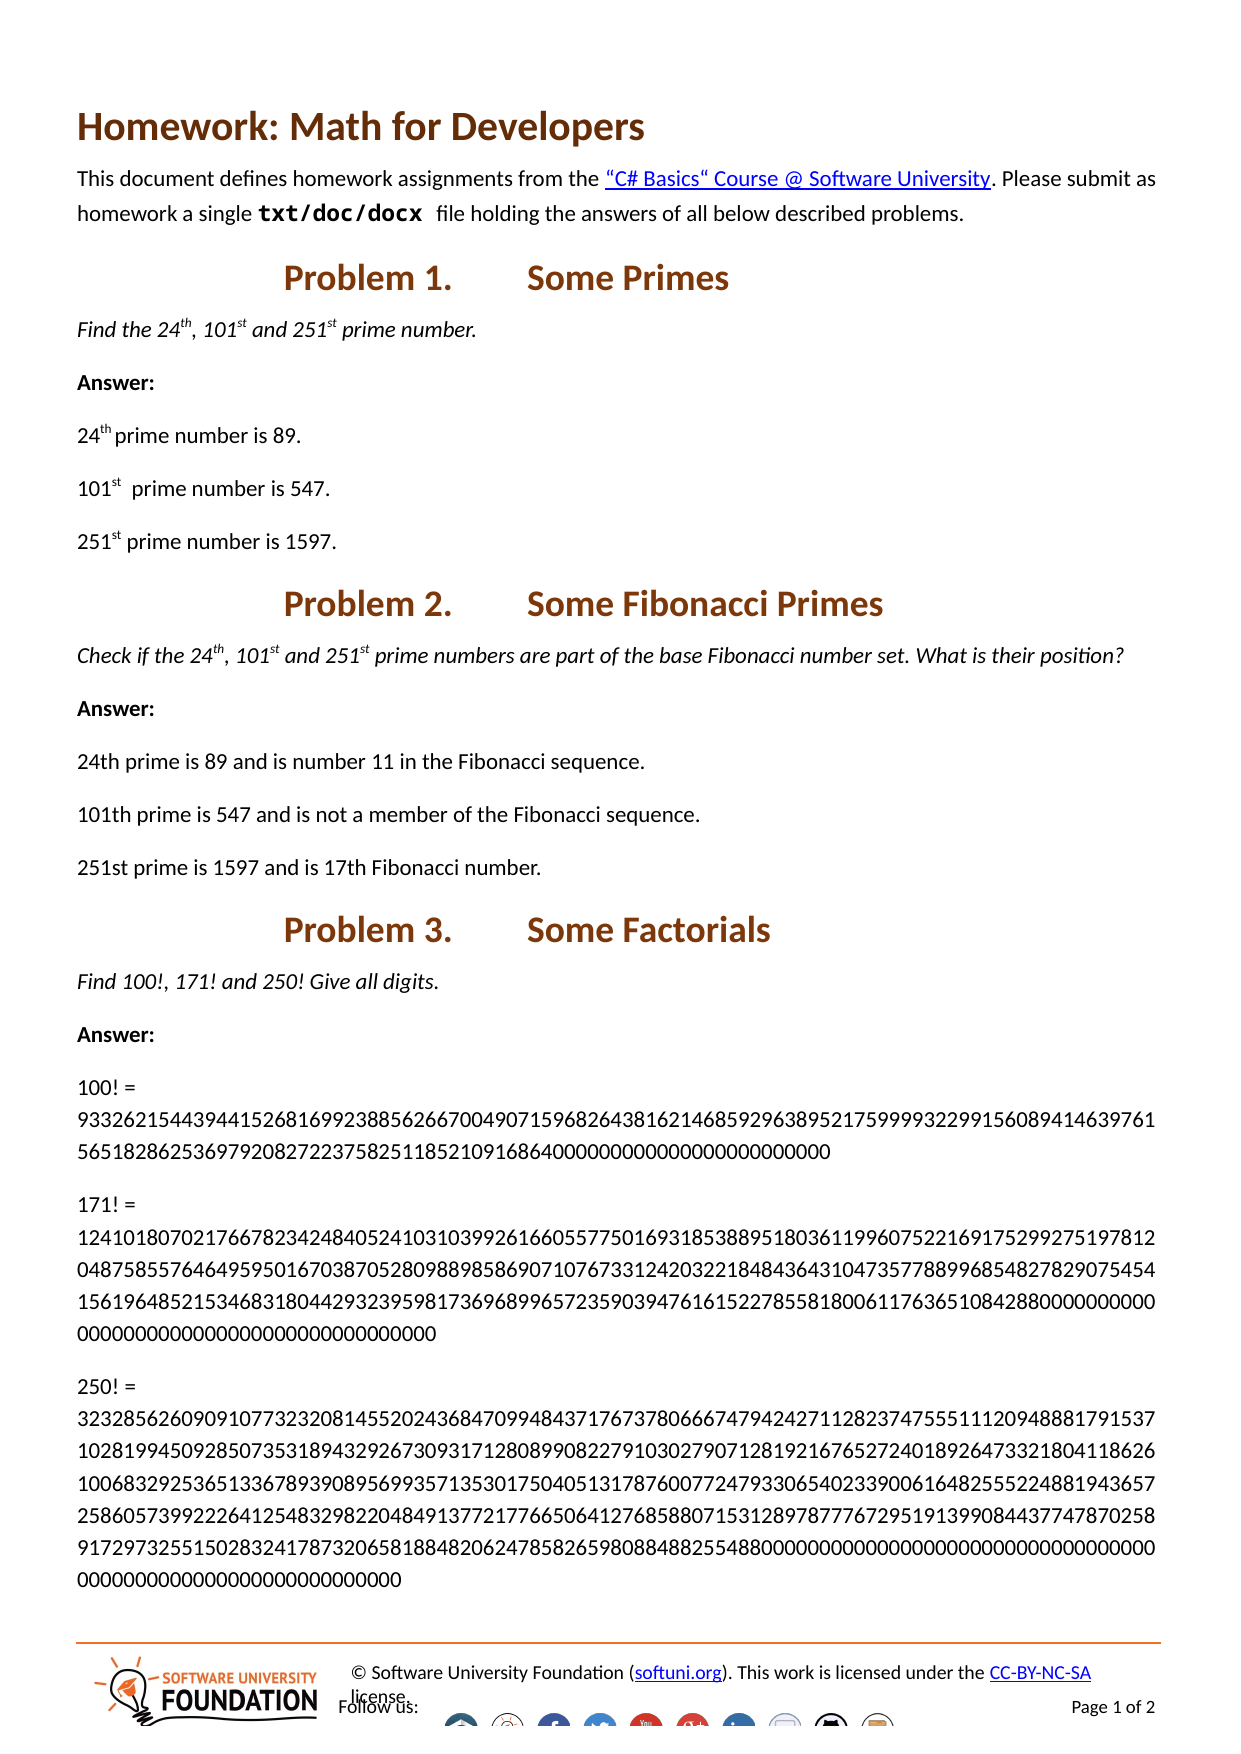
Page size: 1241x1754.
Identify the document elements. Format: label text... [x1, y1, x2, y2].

text This document defines homework assignments from the “C# Basics“ Course @ Software University. Please submit as homework a single txt/doc/docx file holding the answers of all below described problems. [77, 164, 1163, 228]
picture [676, 1713, 709, 1726]
text 100! = 93326215443944152681699238856266700490715968264381621468592963895217599993229915608941463976156518286253697920827223758251185210916864000000000000000000000000 [77, 1073, 1163, 1166]
picture [722, 1713, 755, 1726]
text 101th prime is 547 and is not a member of the Fibonacci sequence. [77, 800, 1163, 828]
text Answer: [77, 368, 1163, 396]
subtitle Some Factorials [283, 906, 1163, 952]
text Answer: [77, 1020, 1163, 1048]
picture [629, 1713, 663, 1726]
text 171! = 1241018070217667823424840524103103992616605577501693185388951803611996075221691752992751978120487585576464959501670387052809889858690710767331242032218484364310473577889968548278290754541561964852153468318044293239598173696899657235903947616152278558180061176365108428800000000000000000000000000000000000000000 [77, 1191, 1163, 1347]
text Find the 24th, 101st and 251st prime number. [77, 315, 1163, 343]
picture [444, 1713, 478, 1726]
picture [814, 1713, 848, 1726]
picture [768, 1713, 802, 1726]
picture [491, 1713, 524, 1726]
subtitle Some Fibonacci Primes [283, 580, 1163, 626]
text Check if the 24th, 101st and 251st prime numbers are part of the base Fibonacci number set. What is their position? [77, 641, 1163, 669]
picture [93, 1655, 317, 1726]
text 250! = 3232856260909107732320814552024368470994843717673780666747942427112823747555111209488817915371028199450928507353189432926730931712808990822791030279071281921676527240189264733218041186261006832925365133678939089569935713530175040513178760077247933065402339006164825552248819436572586057399222641254832982204849137721776650641276858807153128978777672951913990844377478702589172973255150283241787320658188482062478582659808848825548800000000000000000000000000000000000000000000000000000000000000 [77, 1372, 1163, 1593]
picture [537, 1713, 570, 1726]
text 101st prime number is 547. [77, 474, 1163, 502]
text 251st prime is 1597 and is 17th Fibonacci number. [77, 853, 1163, 881]
subtitle Homework: Math for Developers [77, 99, 1163, 150]
picture [583, 1713, 617, 1726]
picture [861, 1713, 894, 1726]
text Find 100!, 171! and 250! Give all digits. [77, 967, 1163, 995]
text 24th prime number is 89. [77, 421, 1163, 449]
text 251st prime number is 1597. [77, 527, 1163, 555]
subtitle Some Primes [283, 254, 1163, 299]
text Answer: [77, 694, 1163, 722]
text 24th prime is 89 and is number 11 in the Fibonacci sequence. [77, 747, 1163, 775]
